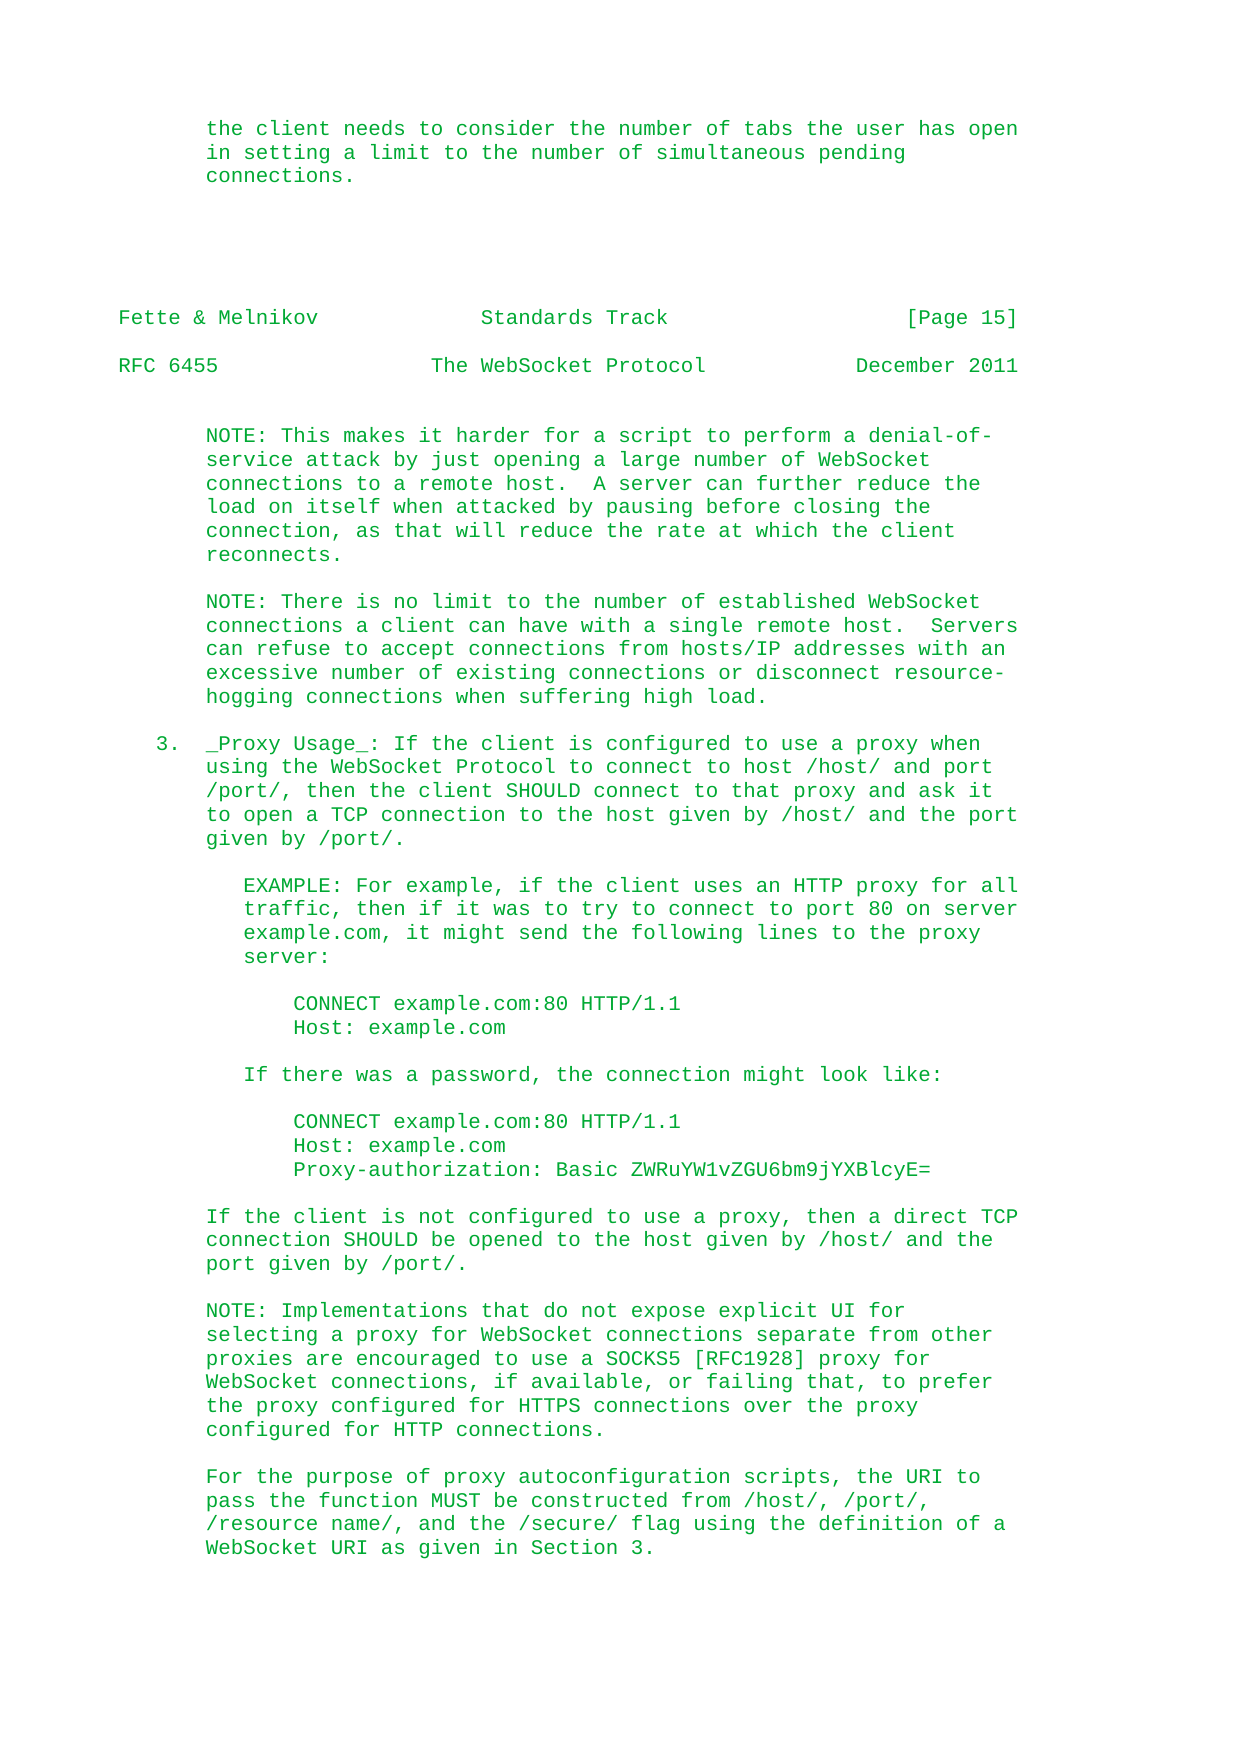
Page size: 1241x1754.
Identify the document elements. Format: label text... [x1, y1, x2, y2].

text can refuse to accept connections from hosts/IP addresses with an [118, 638, 1122, 662]
text to open a TCP connection to the host given by /host/ and the port [118, 804, 1122, 827]
text RFC 6455 The WebSocket Protocol December 2011 [118, 354, 1122, 378]
text excessive number of existing connections or disconnect resource- [118, 662, 1122, 686]
text For the purpose of proxy autoconfiguration scripts, the URI to [118, 1466, 1122, 1489]
text reconnects. [118, 544, 1122, 567]
text the proxy configured for HTTPS connections over the proxy [118, 1395, 1122, 1419]
text in setting a limit to the number of simultaneous pending [118, 142, 1122, 165]
text example.com, it might send the following lines to the proxy [118, 922, 1122, 946]
text WebSocket URI as given in Section 3. [118, 1537, 1122, 1561]
text configured for HTTP connections. [118, 1419, 1122, 1442]
text CONNECT example.com:80 HTTP/1.1 [118, 993, 1122, 1017]
text /port/, then the client SHOULD connect to that proxy and ask it [118, 780, 1122, 804]
text If there was a password, the connection might look like: [118, 1064, 1122, 1088]
text connections a client can have with a single remote host. Servers [118, 615, 1122, 638]
text EXAMPLE: For example, if the client uses an HTTP proxy for all [118, 875, 1122, 898]
text 3. _Proxy Usage_: If the client is configured to use a proxy when [118, 733, 1122, 757]
text given by /port/. [118, 827, 1122, 851]
text connection, as that will reduce the rate at which the client [118, 520, 1122, 544]
text proxies are encouraged to use a SOCKS5 [RFC1928] proxy for [118, 1348, 1122, 1371]
text connections to a remote host. A server can further reduce the [118, 473, 1122, 496]
text Proxy-authorization: Basic ZWRuYW1vZGU6bm9jYXBlcyE= [118, 1158, 1122, 1182]
text NOTE: Implementations that do not expose explicit UI for [118, 1300, 1122, 1324]
text service attack by just opening a large number of WebSocket [118, 449, 1122, 473]
text selecting a proxy for WebSocket connections separate from other [118, 1324, 1122, 1348]
text pass the function MUST be constructed from /host/, /port/, [118, 1489, 1122, 1513]
text port given by /port/. [118, 1253, 1122, 1277]
text NOTE: There is no limit to the number of established WebSocket [118, 591, 1122, 615]
text server: [118, 946, 1122, 969]
text Host: example.com [118, 1135, 1122, 1158]
text If the client is not configured to use a proxy, then a direct TCP [118, 1206, 1122, 1229]
text using the WebSocket Protocol to connect to host /host/ and port [118, 757, 1122, 780]
text Host: example.com [118, 1017, 1122, 1040]
text WebSocket connections, if available, or failing that, to prefer [118, 1371, 1122, 1395]
text load on itself when attacked by pausing before closing the [118, 496, 1122, 520]
text Fette & Melnikov Standards Track [Page 15] [118, 307, 1122, 331]
text connection SHOULD be opened to the host given by /host/ and the [118, 1229, 1122, 1253]
text /resource name/, and the /secure/ flag using the definition of a [118, 1513, 1122, 1537]
text the client needs to consider the number of tabs the user has open [118, 118, 1122, 142]
text connections. [118, 165, 1122, 189]
text NOTE: This makes it harder for a script to perform a denial-of- [118, 426, 1122, 449]
text hogging connections when suffering high load. [118, 686, 1122, 709]
text CONNECT example.com:80 HTTP/1.1 [118, 1111, 1122, 1135]
text traffic, then if it was to try to connect to port 80 on server [118, 898, 1122, 922]
